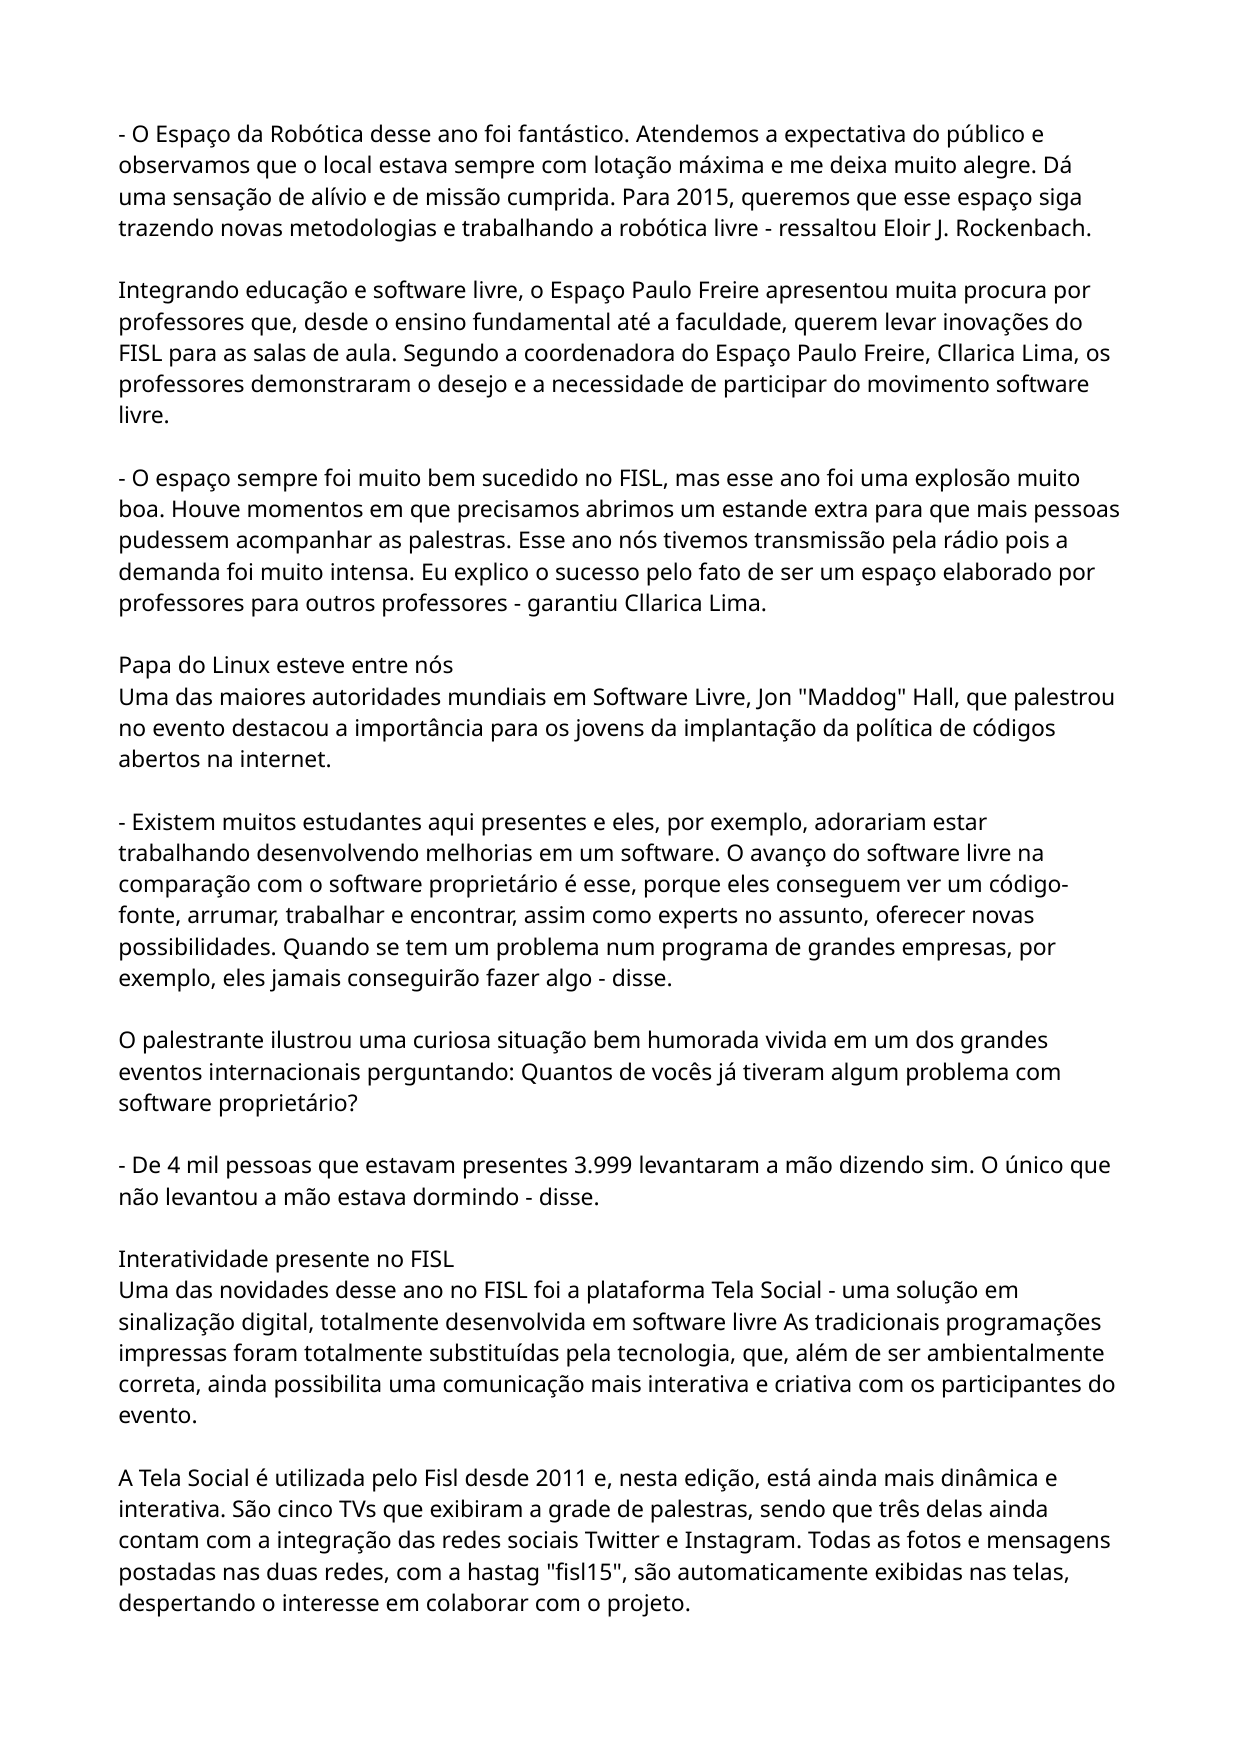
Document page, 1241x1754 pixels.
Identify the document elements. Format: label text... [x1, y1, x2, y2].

text Interatividade presente no FISL [118, 1243, 1122, 1274]
text A Tela Social é utilizada pelo Fisl desde 2011 e, nesta edição, está ainda mais dinâmica e interativa. São cinco TVs que exibiram a grade de palestras, sendo que três delas ainda contam com a integração das redes sociais Twitter e Instagram. Todas as fotos e mensagens postadas nas duas redes, com a hastag "fisl15", são automaticamente exibidas nas telas, despertando o interesse em colaborar com o projeto. [118, 1462, 1122, 1618]
text - O espaço sempre foi muito bem sucedido no FISL, mas esse ano foi uma explosão muito boa. Houve momentos em que precisamos abrimos um estande extra para que mais pessoas pudessem acompanhar as palestras. Esse ano nós tivemos transmissão pela rádio pois a demanda foi muito intensa. Eu explico o sucesso pelo fato de ser um espaço elaborado por professores para outros professores - garantiu Cllarica Lima. [118, 462, 1122, 618]
text Uma das novidades desse ano no FISL foi a plataforma Tela Social - uma solução em sinalização digital, totalmente desenvolvida em software livre As tradicionais programações impressas foram totalmente substituídas pela tecnologia, que, além de ser ambientalmente correta, ainda possibilita uma comunicação mais interativa e criativa com os participantes do evento. [118, 1274, 1122, 1431]
text - De 4 mil pessoas que estavam presentes 3.999 levantaram a mão dizendo sim. O único que não levantou a mão estava dormindo - disse. [118, 1149, 1122, 1212]
text Papa do Linux esteve entre nós [118, 649, 1122, 681]
text - O Espaço da Robótica desse ano foi fantástico. Atendemos a expectativa do público e observamos que o local estava sempre com lotação máxima e me deixa muito alegre. Dá uma sensação de alívio e de missão cumprida. Para 2015, queremos que esse espaço siga trazendo novas metodologias e trabalhando a robótica livre - ressaltou Eloir J. Rockenbach. [118, 118, 1122, 243]
text Uma das maiores autoridades mundiais em Software Livre, Jon "Maddog" Hall, que palestrou no evento destacou a importância para os jovens da implantação da política de códigos abertos na internet. [118, 681, 1122, 774]
text - Existem muitos estudantes aqui presentes e eles, por exemplo, adorariam estar trabalhando desenvolvendo melhorias em um software. O avanço do software livre na comparação com o software proprietário é esse, porque eles conseguem ver um código-fonte, arrumar, trabalhar e encontrar, assim como experts no assunto, oferecer novas possibilidades. Quando se tem um problema num programa de grandes empresas, por exemplo, eles jamais conseguirão fazer algo - disse. [118, 806, 1122, 993]
text Integrando educação e software livre, o Espaço Paulo Freire apresentou muita procura por professores que, desde o ensino fundamental até a faculdade, querem levar inovações do FISL para as salas de aula. Segundo a coordenadora do Espaço Paulo Freire, Cllarica Lima, os professores demonstraram o desejo e a necessidade de participar do movimento software livre. [118, 274, 1122, 431]
text O palestrante ilustrou uma curiosa situação bem humorada vivida em um dos grandes eventos internacionais perguntando: Quantos de vocês já tiveram algum problema com software proprietário? [118, 1024, 1122, 1118]
